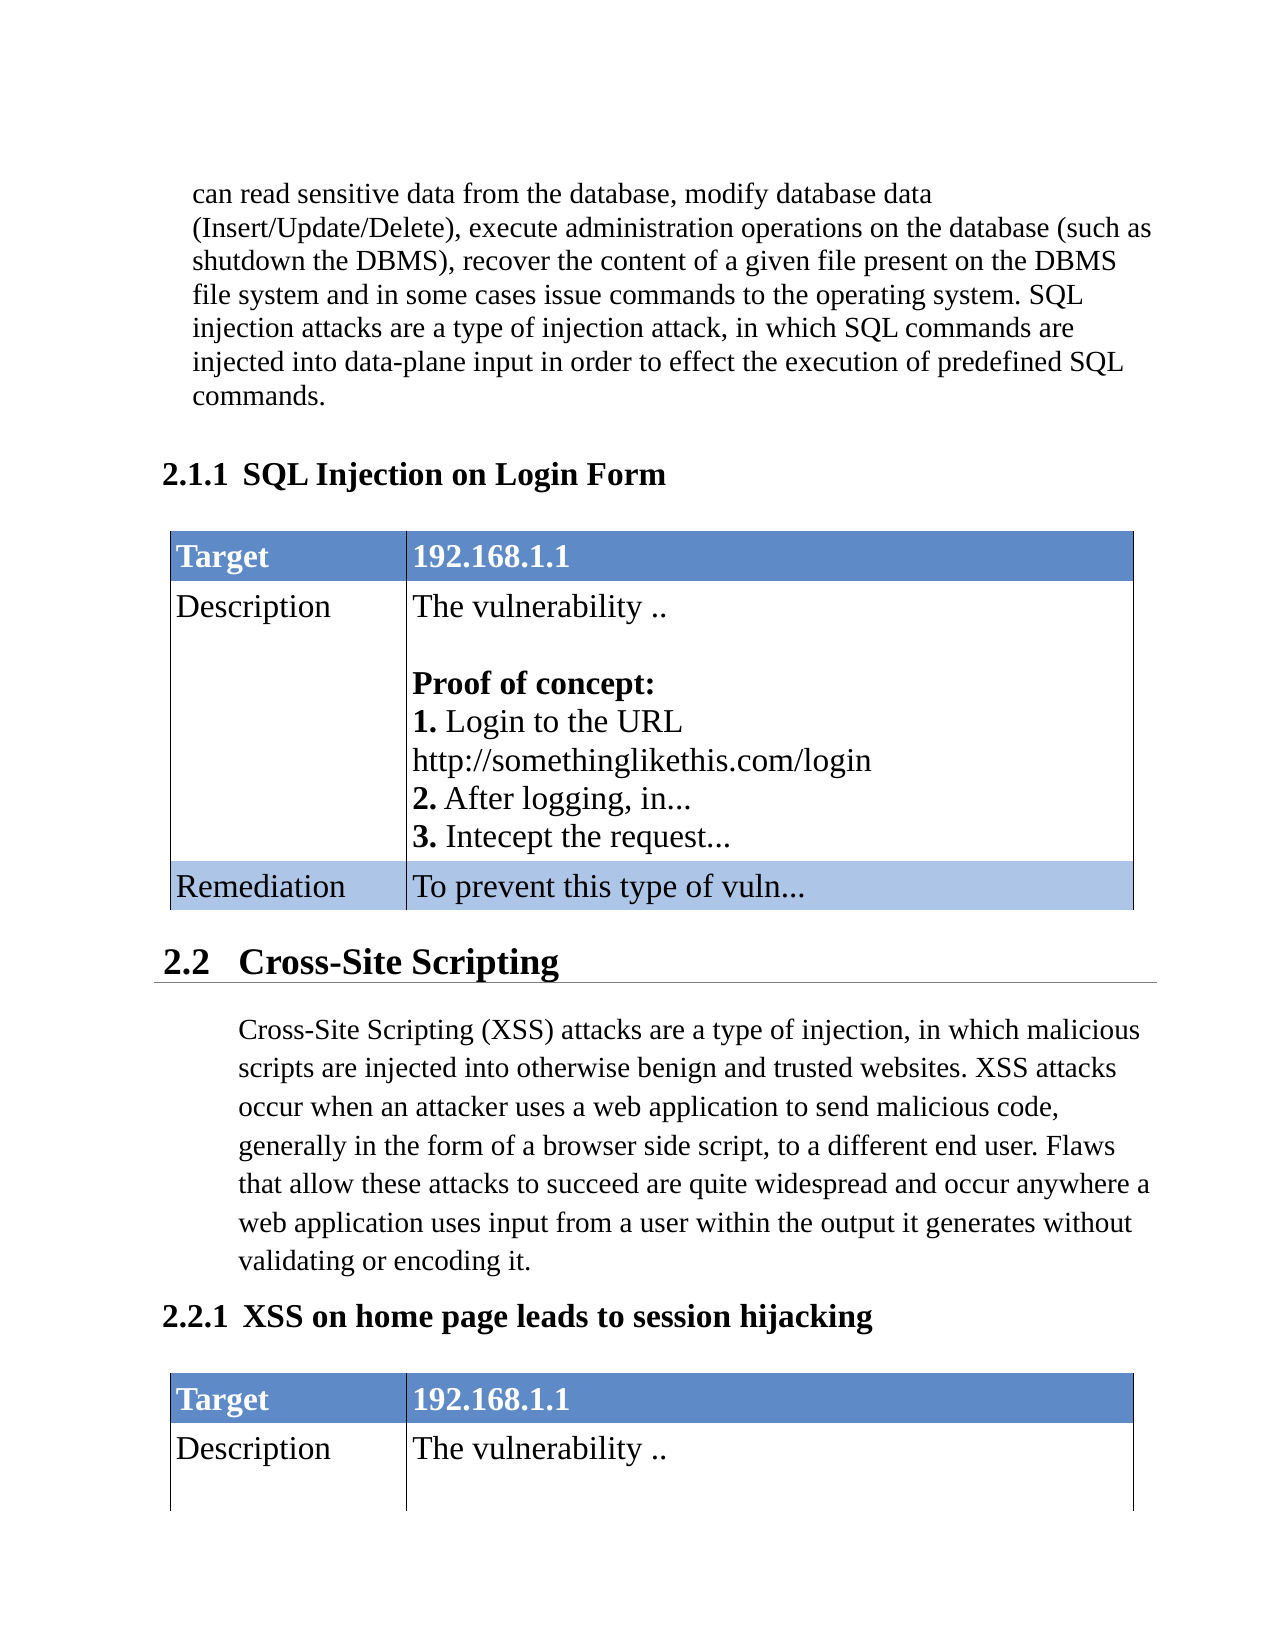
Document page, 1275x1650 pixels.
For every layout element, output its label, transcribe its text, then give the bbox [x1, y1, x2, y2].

table_cell To prevent this type of vuln... [407, 861, 1133, 910]
text can read sensitive data from the database, modify database data (Insert/Update/Delete), execute administration operations on the database (such as shutdown the DBMS), recover the content of a given file present on the DBMS file system and in some cases issue commands to the operating system. SQL injection attacks are a type of injection attack, in which SQL commands are injected into data-plane input in order to effect the execution of predefined SQL commands. [192, 176, 1157, 411]
table_header 192.168.1.1 [407, 531, 1133, 581]
list SQL Injection on Login Form [153, 454, 1157, 493]
table_cell Description [171, 1423, 406, 1511]
list XSS on home page leads to session hijacking [153, 1296, 1157, 1335]
table_cell The vulnerability .. Proof of concept: 1. Login to the URL http://somethinglikethis.com/login 2. After logging, in... 3. Intecept the request... [407, 581, 1133, 861]
table_cell Remediation [171, 861, 406, 910]
list Cross-Site Scripting (XSS) attacks are a type of injection, in which malicious scripts are injected into otherwise benign and trusted websites. XSS attacks occur when an attacker uses a web application to send malicious code, generally in the form of a browser side script, to a different end user. Flaws that allow these attacks to succeed are quite widespread and occur anywhere a web application uses input from a user within the output it generates without validating or encoding it. [153, 1012, 1157, 1277]
table_header Target [171, 531, 406, 581]
table_cell Description [171, 581, 406, 861]
table_header Target [171, 1373, 406, 1423]
table_cell The vulnerability .. [407, 1423, 1133, 1511]
table_header 192.168.1.1 [407, 1373, 1133, 1423]
list Cross-Site Scripting [153, 939, 1157, 982]
